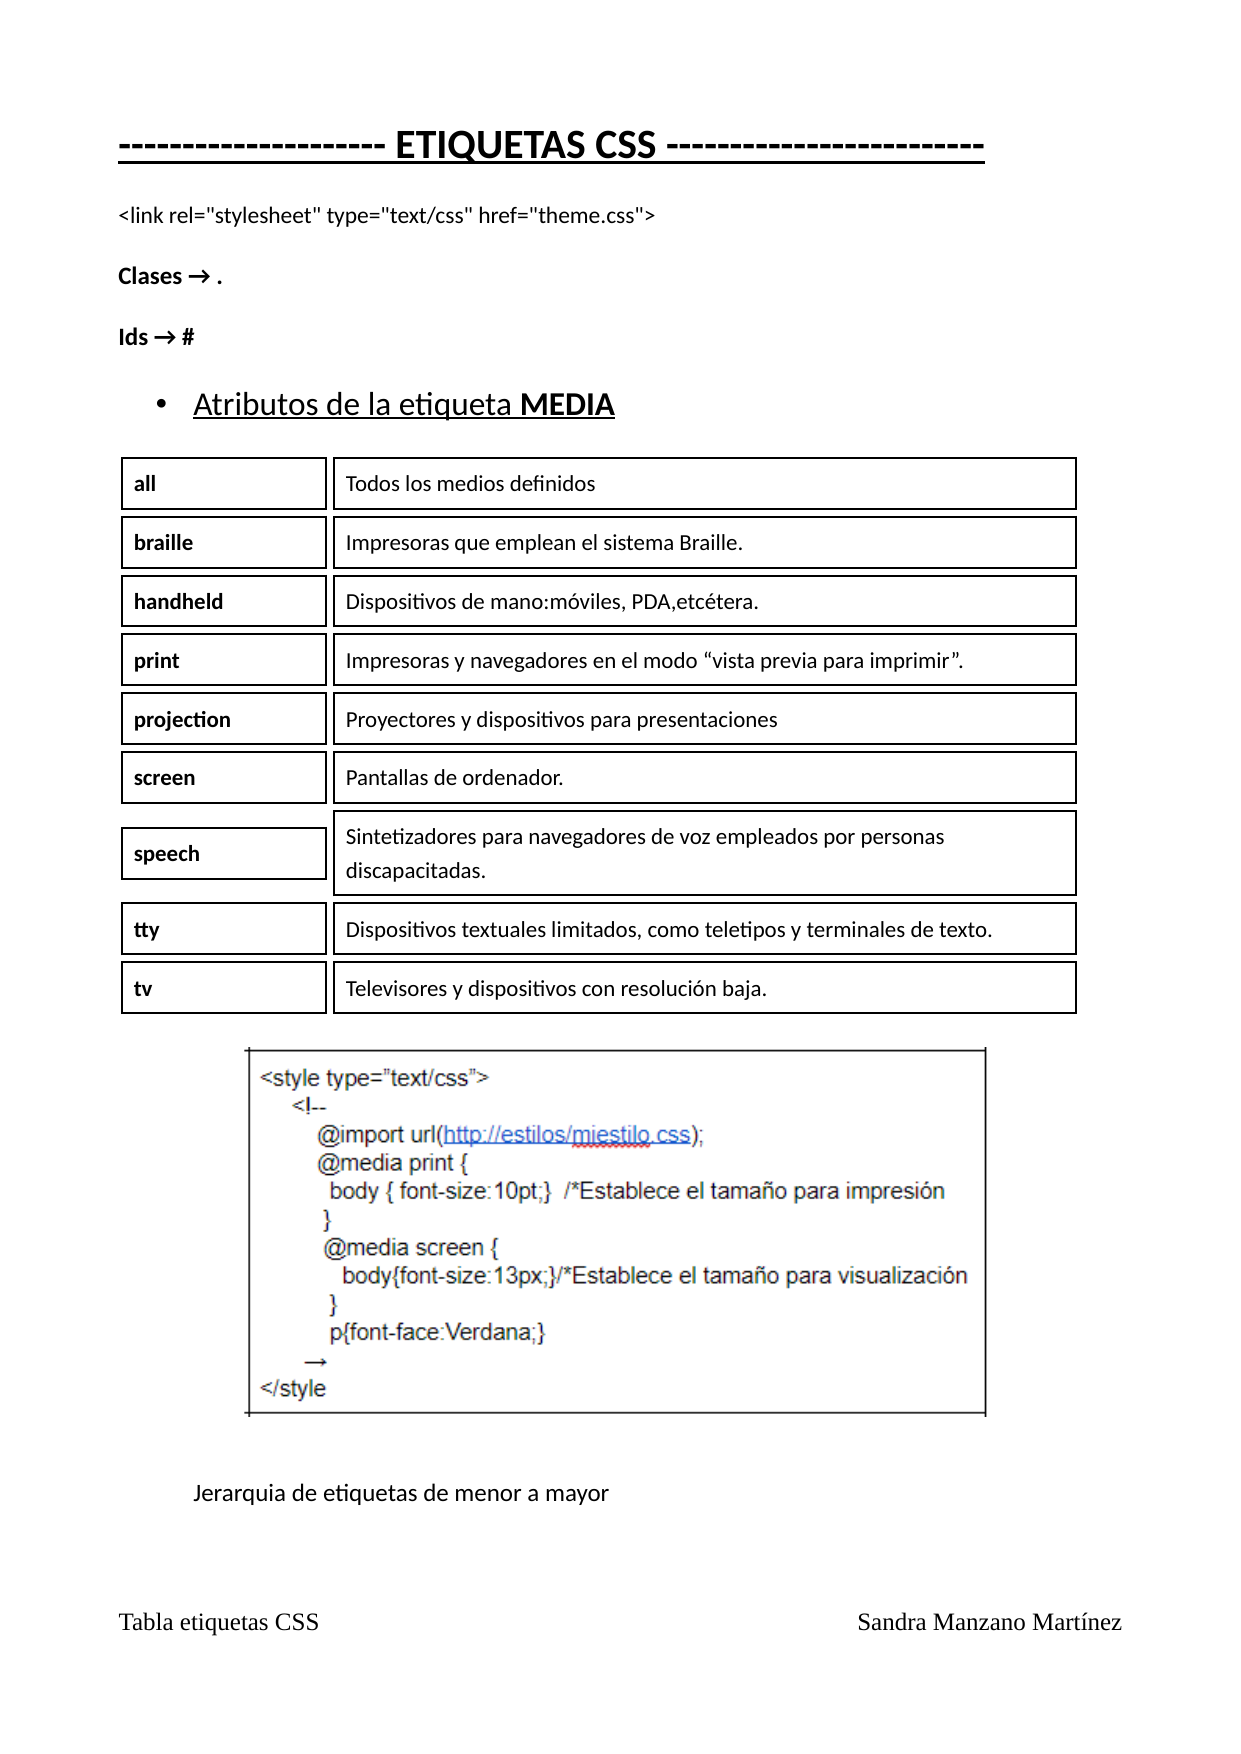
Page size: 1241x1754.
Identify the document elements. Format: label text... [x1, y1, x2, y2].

table_cell handheld [118, 572, 330, 630]
text --------------------- ETIQUETAS CSS ------------------------- [118, 118, 1122, 169]
table_cell projection [118, 689, 330, 748]
table_cell tty [118, 899, 330, 958]
table_cell speech [118, 807, 330, 899]
picture [244, 1047, 996, 1417]
table_cell Sintetizadores para navegadores de voz empleados por personas discapacitadas. [330, 807, 1080, 899]
table_cell Impresoras que emplean el sistema Braille. [330, 513, 1080, 572]
table_header Todos los medios definidos [330, 454, 1080, 513]
table_cell screen [118, 748, 330, 807]
list Jerarquia de etiquetas de menor a mayor [156, 1477, 1122, 1508]
table_cell Impresoras y navegadores en el modo “vista previa para imprimir”. [330, 630, 1080, 689]
table_cell Pantallas de ordenador. [330, 748, 1080, 807]
table_cell Televisores y dispositivos con resolución baja. [330, 958, 1080, 1017]
table_header all [118, 454, 330, 513]
text Ids → # [118, 322, 1122, 352]
table_cell braille [118, 513, 330, 572]
table_cell tv [118, 958, 330, 1017]
text <link rel="stylesheet" type="text/css" href="theme.css"> [118, 199, 1122, 230]
table_cell Proyectores y dispositivos para presentaciones [330, 689, 1080, 748]
table_cell Dispositivos de mano:móviles, PDA,etcétera. [330, 572, 1080, 630]
table_cell print [118, 630, 330, 689]
table_cell Dispositivos textuales limitados, como teletipos y terminales de texto. [330, 899, 1080, 958]
text Clases → . [118, 261, 1122, 291]
list Atributos de la etiqueta MEDIA [156, 383, 1122, 423]
